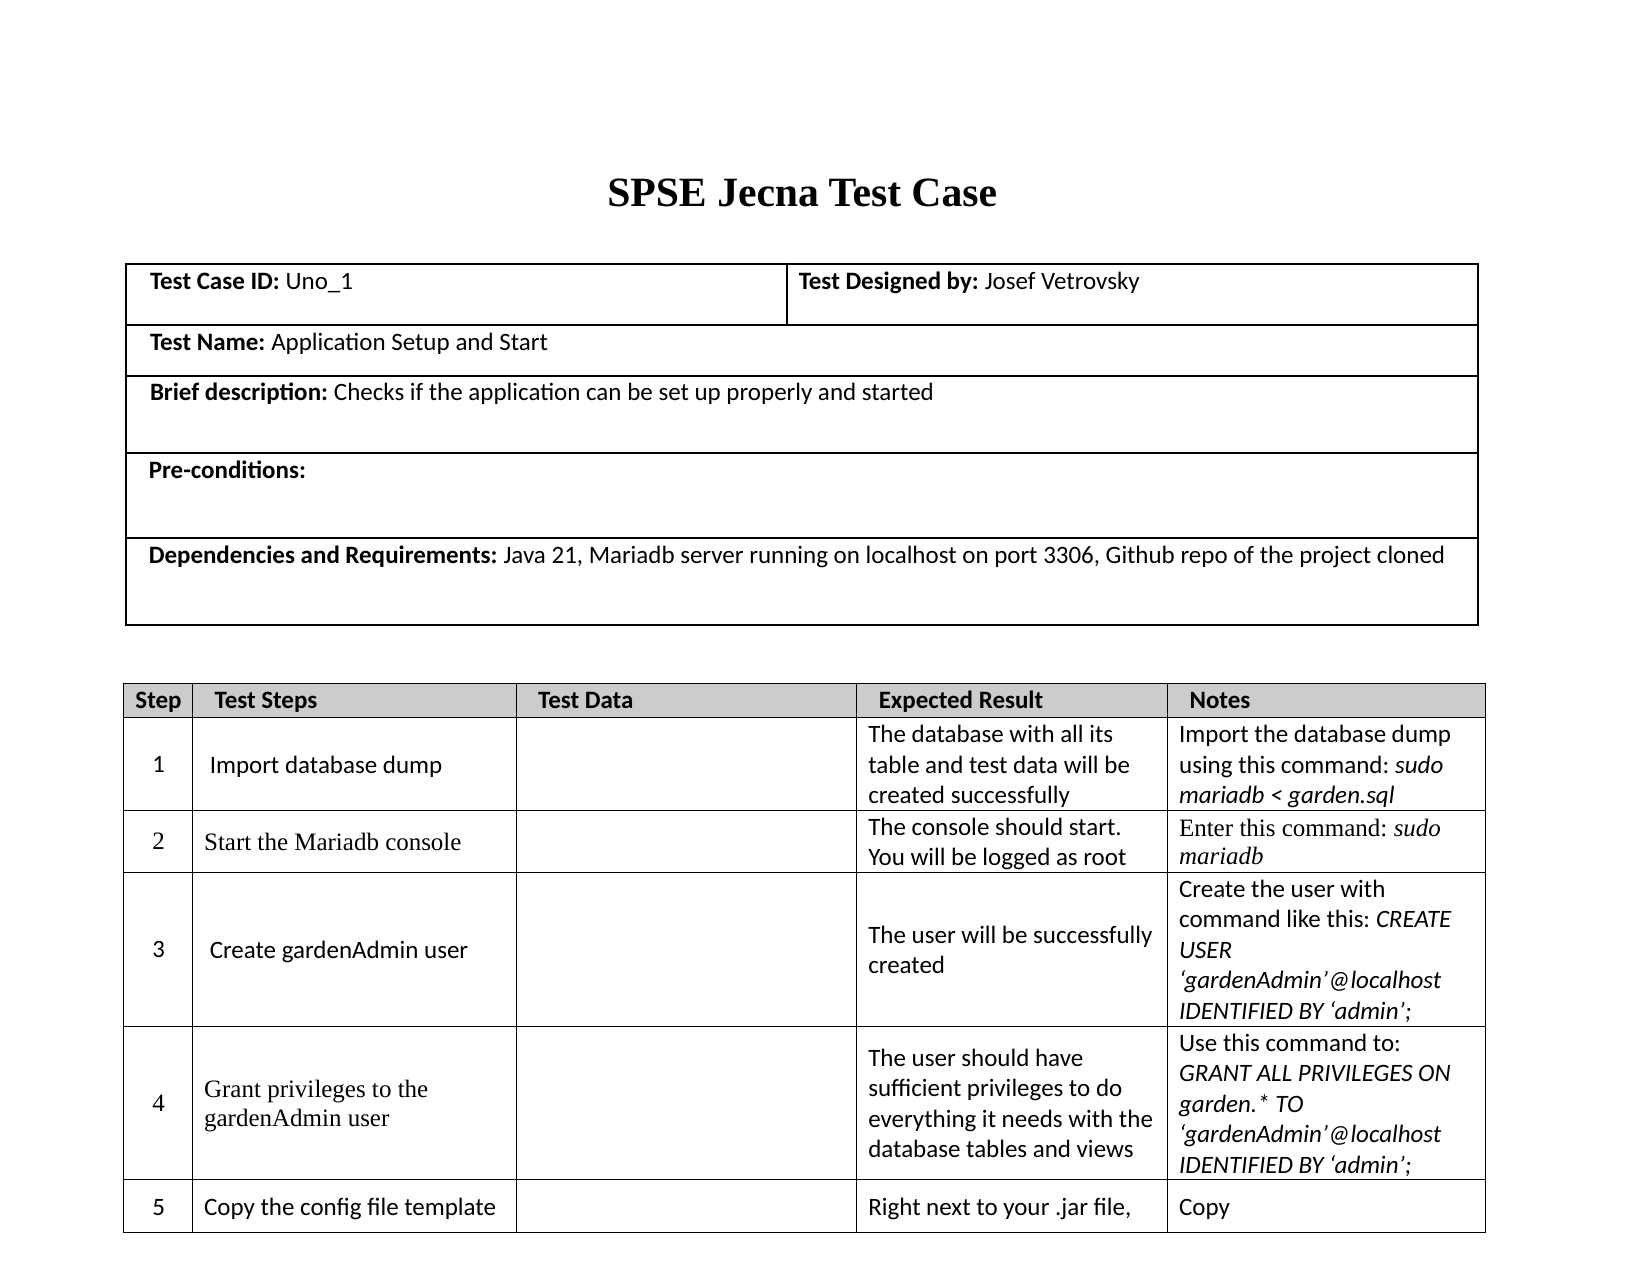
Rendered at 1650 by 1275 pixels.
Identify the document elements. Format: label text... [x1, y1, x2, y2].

table_cell 1 [124, 718, 192, 810]
table_cell Import database dump [193, 718, 516, 810]
table_cell [517, 1027, 856, 1179]
table_header Test Data [517, 684, 856, 717]
table_cell Use this command to: GRANT ALL PRIVILEGES ON garden.* TO ‘gardenAdmin’@localhost IDENTIFIED BY ‘admin’; [1168, 1027, 1485, 1179]
table_cell Create the user with command like this: CREATE USER ‘gardenAdmin’@localhost IDENTIFIED BY ‘admin’; [1168, 873, 1485, 1026]
table_cell Test Case ID: Uno_1 [127, 265, 786, 324]
table_cell SPSE Jecna Test Case [126, 119, 1478, 263]
table_cell Pre-conditions: [127, 454, 1477, 537]
table_cell Brief description: Checks if the application can be set up properly and started [127, 377, 1477, 452]
table_cell The console should start. You will be logged as root [857, 811, 1167, 872]
table_header Step [124, 684, 192, 717]
table_cell The database with all its table and test data will be created successfully [857, 718, 1167, 810]
table_cell Enter this command: sudo mariadb [1168, 811, 1485, 872]
table_cell Test Name: Application Setup and Start [127, 326, 1477, 374]
table_header Notes [1168, 684, 1485, 717]
table_header [126, 73, 1478, 119]
table_header Test Steps [193, 684, 516, 717]
table_cell Create gardenAdmin user [193, 873, 516, 1026]
table_cell Test Designed by: Josef Vetrovsky [788, 265, 1477, 324]
table_cell [517, 811, 856, 872]
table_cell Start the Mariadb console [193, 811, 516, 872]
table_cell 4 [124, 1027, 192, 1179]
table_cell 3 [124, 873, 192, 1026]
table_cell Copy the config file template [193, 1180, 516, 1232]
table_cell [517, 1180, 856, 1232]
table_cell Copy [1168, 1180, 1485, 1232]
table_cell 5 [124, 1180, 192, 1232]
table_cell Right next to your .jar file, [857, 1180, 1167, 1232]
table_cell Import the database dump using this command: sudo mariadb < garden.sql [1168, 718, 1485, 810]
table_header Expected Result [857, 684, 1167, 717]
table_cell The user should have sufficient privileges to do everything it needs with the database tables and views [857, 1027, 1167, 1179]
table_cell [517, 873, 856, 1026]
table_cell Dependencies and Requirements: Java 21, Mariadb server running on localhost on port 3306, Github repo of the project cloned [127, 539, 1477, 624]
table_cell 2 [124, 811, 192, 872]
table_cell The user will be successfully created [857, 873, 1167, 1026]
table_cell Grant privileges to the gardenAdmin user [193, 1027, 516, 1179]
table_cell [517, 718, 856, 810]
